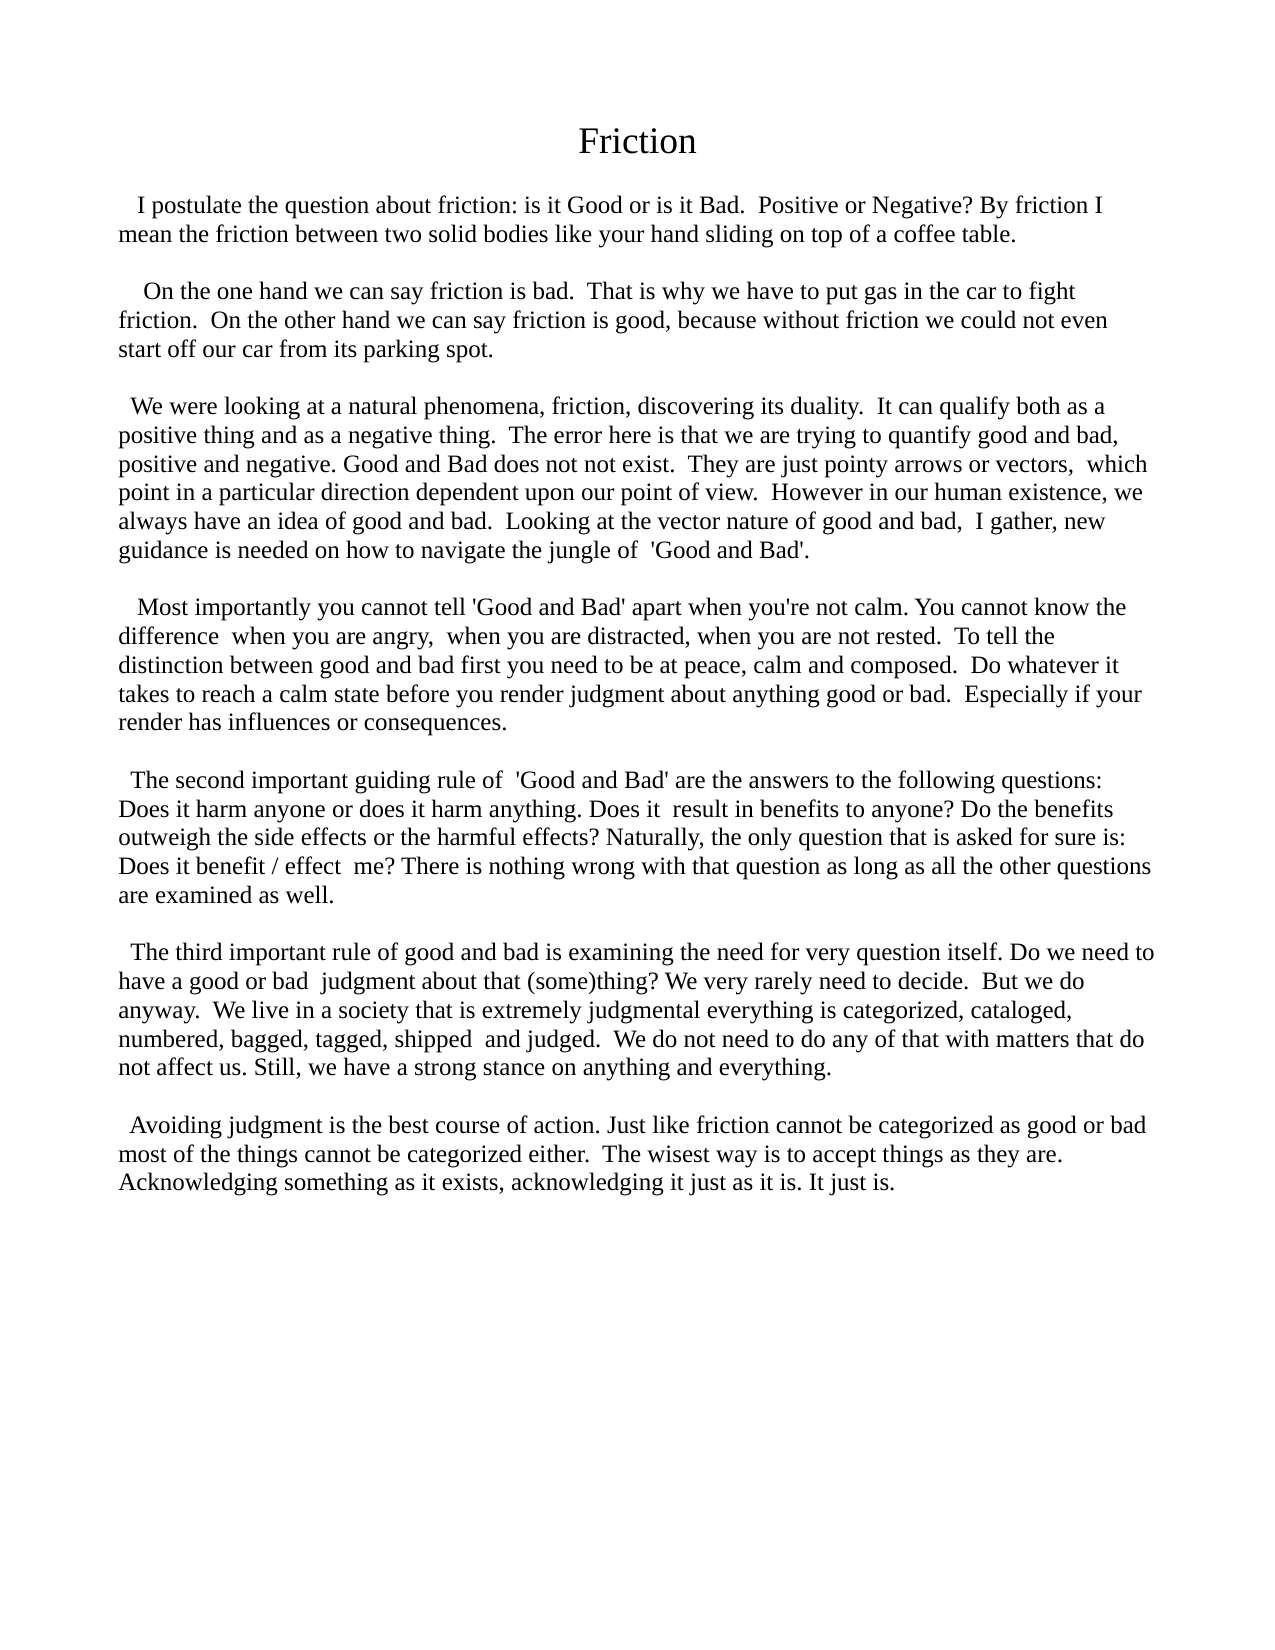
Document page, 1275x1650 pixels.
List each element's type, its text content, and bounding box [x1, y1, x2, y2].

text The third important rule of good and bad is examining the need for very question itself. Do we need to have a good or bad judgment about that (some)thing? We very rarely need to decide. But we do anyway. We live in a society that is extremely judgmental everything is categorized, cataloged, numbered, bagged, tagged, shipped and judged. We do not need to do any of that with matters that do not affect us. Still, we have a strong stance on anything and everything. [118, 937, 1157, 1081]
text On the one hand we can say friction is bad. That is why we have to put gas in the car to fight friction. On the other hand we can say friction is good, because without friction we could not even start off our car from its parking spot. [118, 276, 1157, 362]
text Most importantly you cannot tell 'Good and Bad' apart when you're not calm. You cannot know the difference when you are angry, when you are distracted, when you are not rested. To tell the distinction between good and bad first you need to be at peace, calm and composed. Do whatever it takes to reach a calm state before you render judgment about anything good or bad. Especially if your render has influences or consequences. [118, 592, 1157, 736]
text Avoiding judgment is the best course of action. Just like friction cannot be categorized as good or bad most of the things cannot be categorized either. The wisest way is to accept things as they are. Acknowledging something as it exists, acknowledging it just as it is. It just is. [118, 1110, 1157, 1196]
text We were looking at a natural phenomena, friction, discovering its duality. It can qualify both as a positive thing and as a negative thing. The error here is that we are trying to quantify good and bad, positive and negative. Good and Bad does not not exist. They are just pointy arrows or vectors, which point in a particular direction dependent upon our point of view. However in our human existence, we always have an idea of good and bad. Looking at the vector nature of good and bad, I gather, new guidance is needed on how to navigate the jungle of 'Good and Bad'. [118, 391, 1157, 564]
text Friction [118, 118, 1157, 161]
text The second important guiding rule of 'Good and Bad' are the answers to the following questions: Does it harm anyone or does it harm anything. Does it result in benefits to anyone? Do the benefits outweigh the side effects or the harmful effects? Naturally, the only question that is asked for sure is: Does it benefit / effect me? There is nothing wrong with that question as long as all the other questions are examined as well. [118, 765, 1157, 909]
text I postulate the question about friction: is it Good or is it Bad. Positive or Negative? By friction I mean the friction between two solid bodies like your hand sliding on top of a coffee table. [118, 190, 1157, 247]
